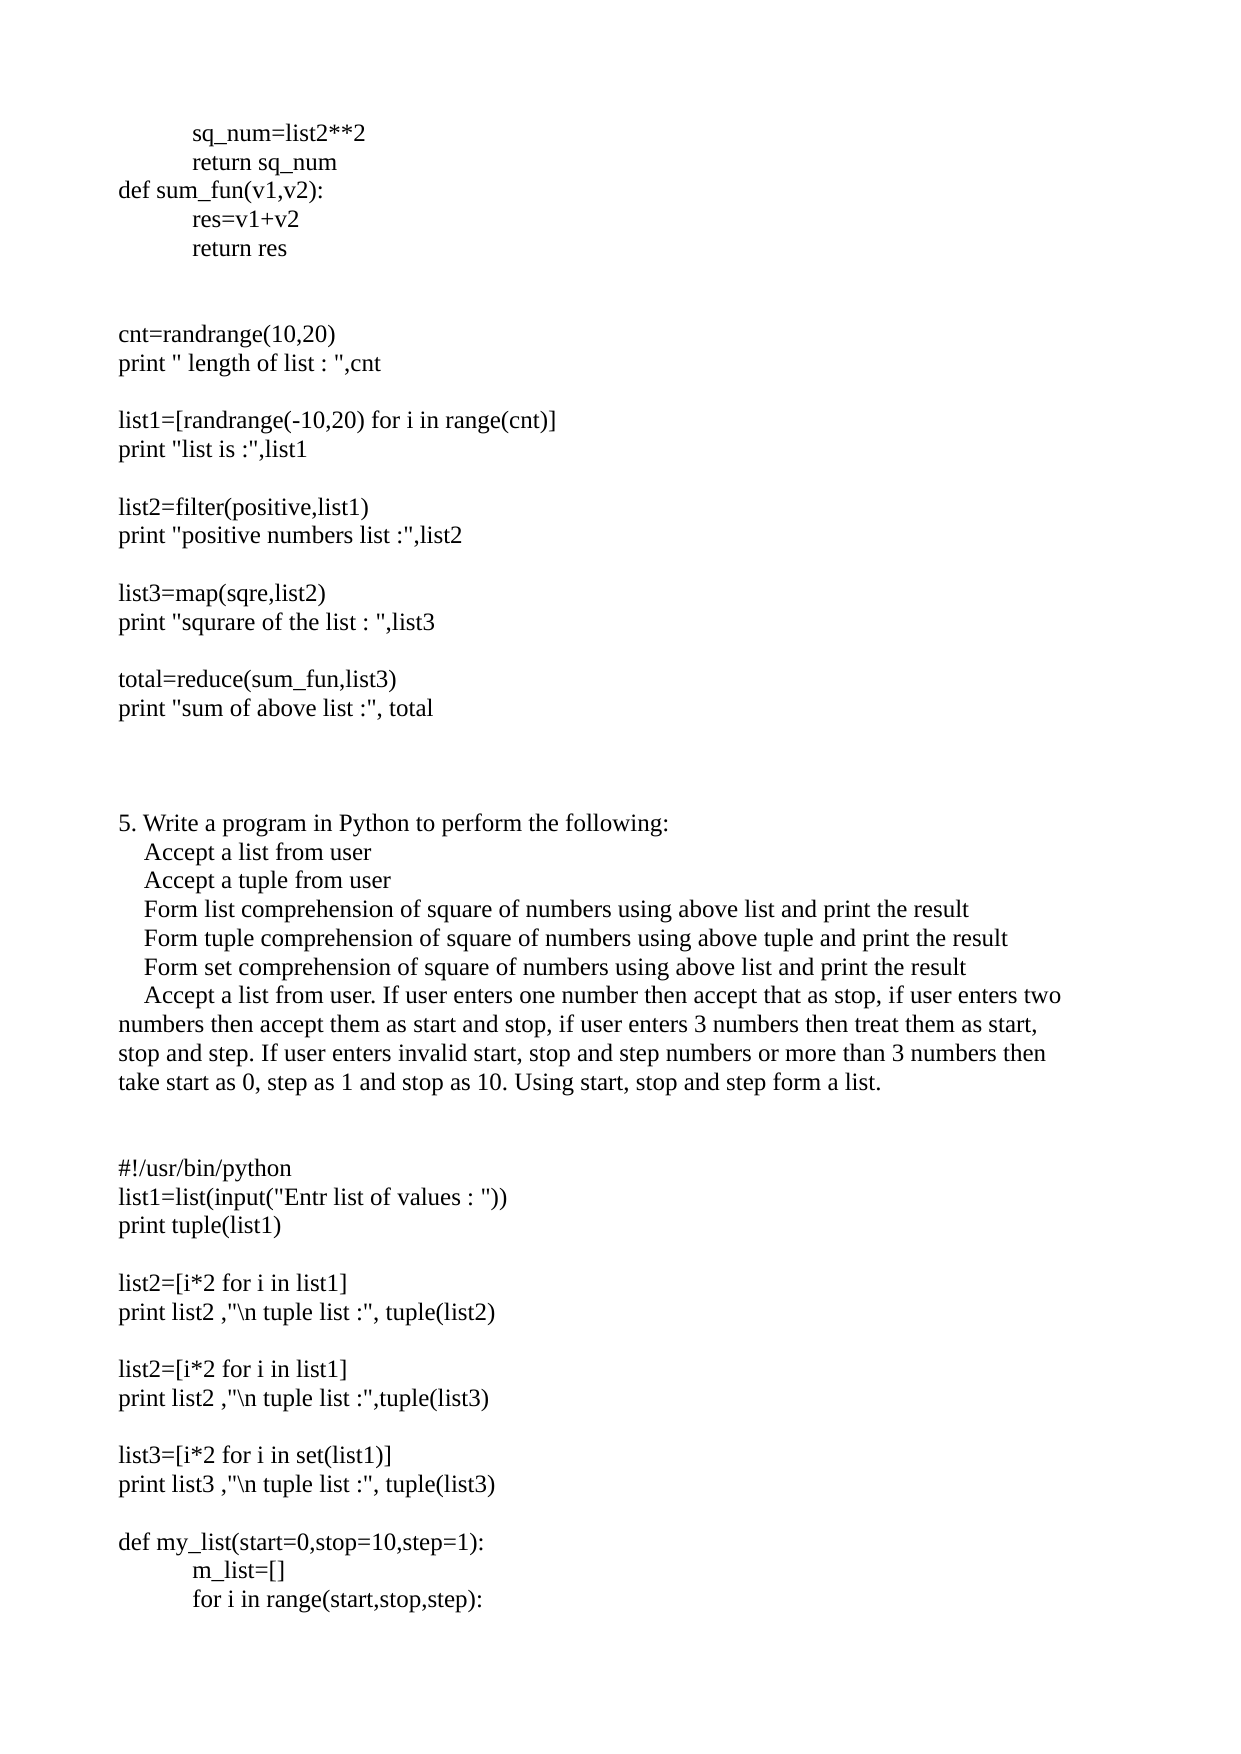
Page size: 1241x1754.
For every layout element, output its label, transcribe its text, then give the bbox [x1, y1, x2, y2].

text list2=[i*2 for i in list1] [118, 1354, 1122, 1383]
text take start as 0, step as 1 and stop as 10. Using start, stop and step form a list. [118, 1067, 1122, 1096]
text list3=[i*2 for i in set(list1)] [118, 1441, 1122, 1469]
text def my_list(start=0,stop=10,step=1): [118, 1527, 1122, 1556]
text print " length of list : ",cnt [118, 348, 1122, 377]
text list1=[randrange(-10,20) for i in range(cnt)] [118, 406, 1122, 434]
text  Accept a tuple from user [118, 866, 1122, 894]
text def sum_fun(v1,v2): [118, 176, 1122, 204]
text print list2 ,"\n tuple list :",tuple(list3) [118, 1383, 1122, 1412]
text sq_num=list2**2 [118, 118, 1122, 147]
text list2=[i*2 for i in list1] [118, 1268, 1122, 1297]
text m_list=[] [118, 1556, 1122, 1584]
text cnt=randrange(10,20) [118, 319, 1122, 348]
text list3=map(sqre,list2) [118, 578, 1122, 607]
text numbers then accept them as start and stop, if user enters 3 numbers then treat them as start, [118, 1009, 1122, 1038]
text  Form tuple comprehension of square of numbers using above tuple and print the result [118, 923, 1122, 952]
text return res [118, 233, 1122, 262]
text print "list is :",list1 [118, 434, 1122, 463]
text print list3 ,"\n tuple list :", tuple(list3) [118, 1469, 1122, 1498]
text  Form set comprehension of square of numbers using above list and print the result [118, 952, 1122, 981]
text  Form list comprehension of square of numbers using above list and print the result [118, 894, 1122, 923]
text print "positive numbers list :",list2 [118, 521, 1122, 549]
text total=reduce(sum_fun,list3) [118, 664, 1122, 693]
text print list2 ,"\n tuple list :", tuple(list2) [118, 1297, 1122, 1326]
text return sq_num [118, 147, 1122, 176]
text 5. Write a program in Python to perform the following: [118, 808, 1122, 837]
text #!/usr/bin/python [118, 1153, 1122, 1182]
text res=v1+v2 [118, 204, 1122, 233]
text print tuple(list1) [118, 1211, 1122, 1239]
text for i in range(start,stop,step): [118, 1584, 1122, 1613]
text print "sum of above list :", total [118, 693, 1122, 722]
text print "squrare of the list : ",list3 [118, 607, 1122, 636]
text stop and step. If user enters invalid start, stop and step numbers or more than 3 numbers then [118, 1038, 1122, 1067]
text list2=filter(positive,list1) [118, 492, 1122, 521]
text  Accept a list from user [118, 837, 1122, 866]
text list1=list(input("Entr list of values : ")) [118, 1182, 1122, 1211]
text  Accept a list from user. If user enters one number then accept that as stop, if user enters two [118, 981, 1122, 1009]
